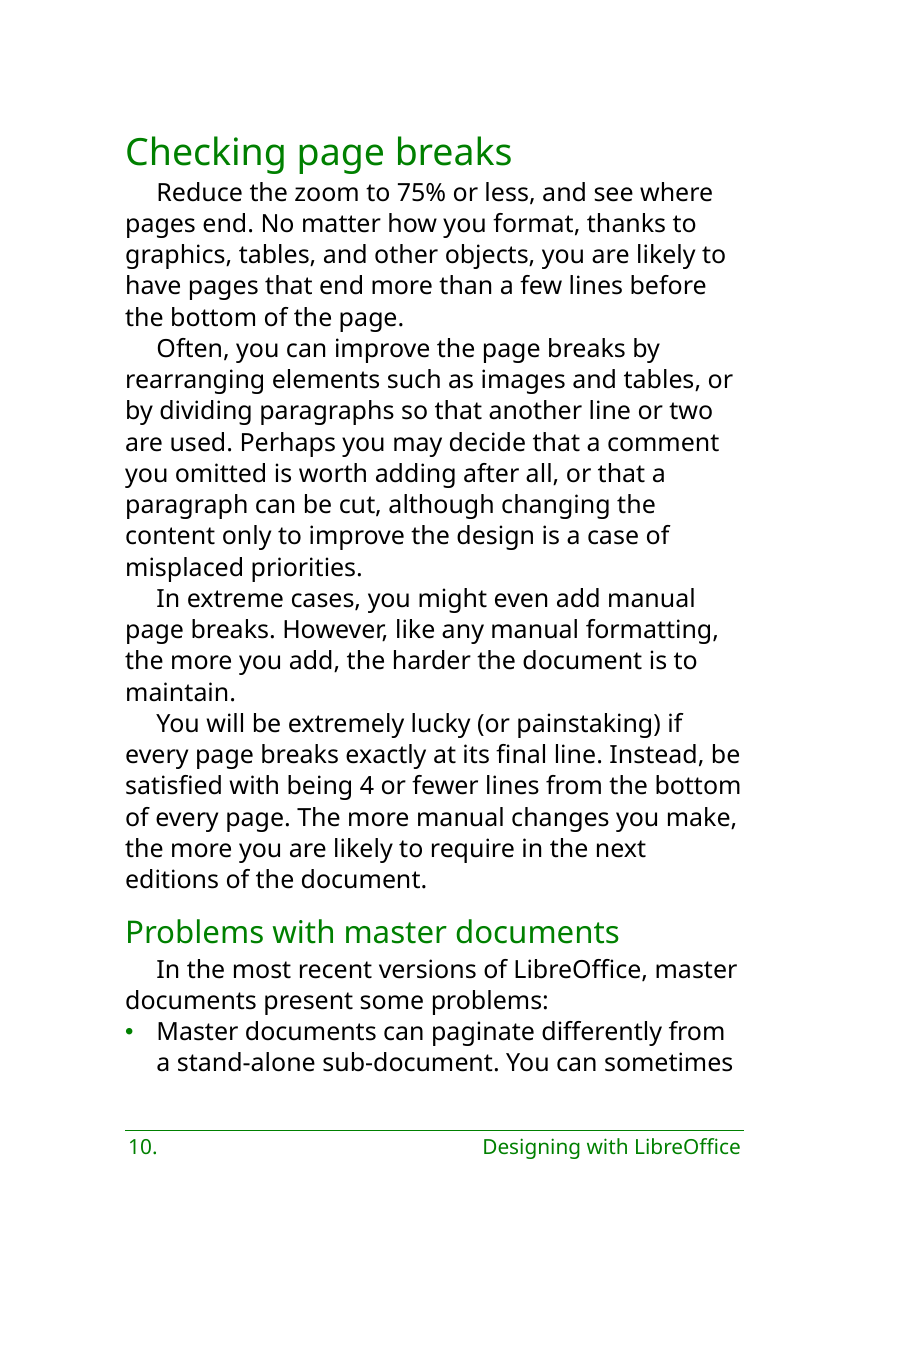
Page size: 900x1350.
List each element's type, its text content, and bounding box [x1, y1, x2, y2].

list Master documents can paginate differently from a stand-alone sub-document. You can sometimes [125, 1016, 744, 1078]
text Often, you can improve the page breaks by rearranging elements such as images and tables, or by dividing paragraphs so that another line or two are used. Perhaps you may decide that a comment you omitted is worth adding after all, or that a paragraph can be cut, although changing the content only to improve the design is a case of misplaced priorities. [125, 332, 744, 582]
text Reduce the zoom to 75% or less, and see where pages end. No matter how you format, thanks to graphics, tables, and other objects, you are likely to have pages that end more than a few lines before the bottom of the page. [125, 176, 744, 332]
text In extreme cases, you might even add manual page breaks. However, like any manual formatting, the more you add, the harder the document is to maintain. [125, 582, 744, 707]
text In the most recent versions of LibreOffice, master documents present some problems: [125, 953, 744, 1016]
subtitle Checking page breaks [125, 125, 744, 176]
subtitle Problems with master documents [125, 910, 744, 953]
text You will be extremely lucky (or painstaking) if every page breaks exactly at its final line. Instead, be satisfied with being 4 or fewer lines from the bottom of every page. The more manual changes you make, the more you are likely to require in the next editions of the document. [125, 707, 744, 895]
